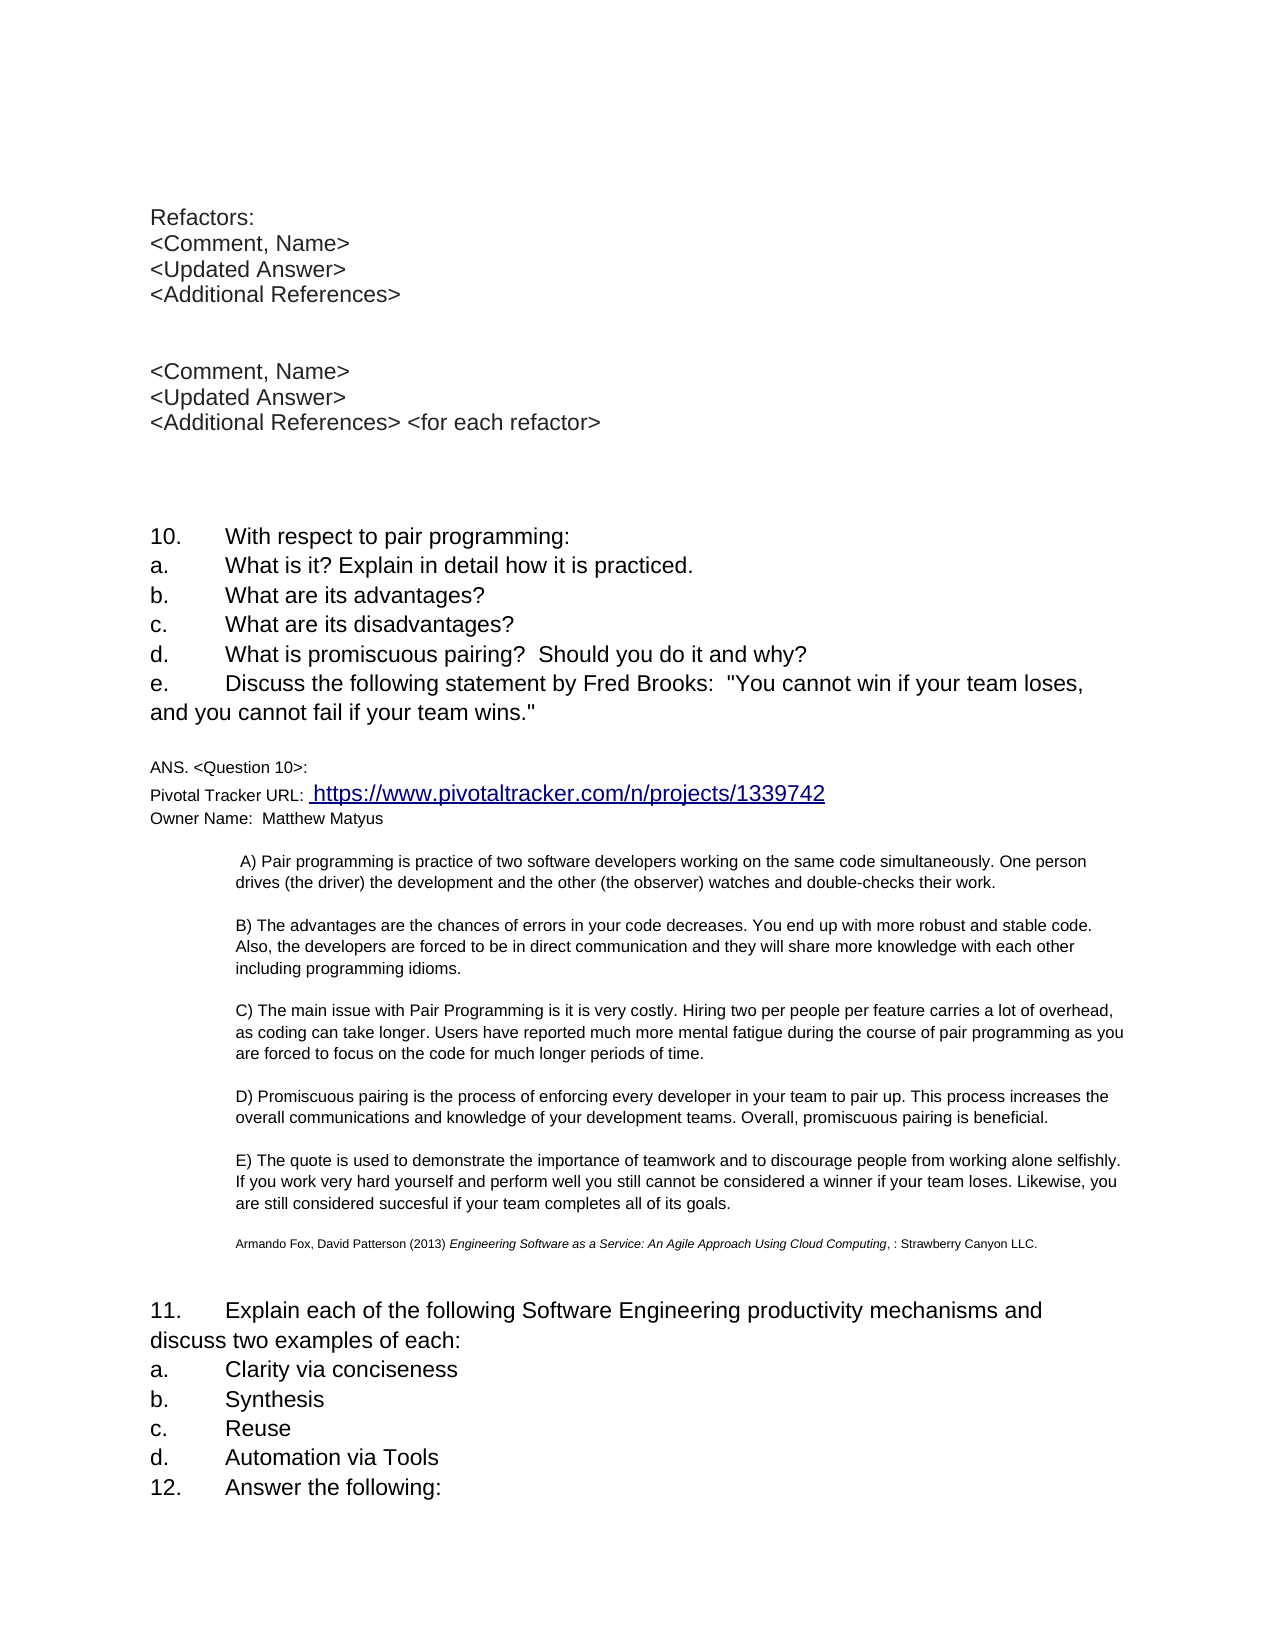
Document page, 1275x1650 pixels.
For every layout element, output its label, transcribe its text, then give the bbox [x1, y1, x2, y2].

text <Updated Answer> [150, 256, 1125, 282]
text <Additional References> <for each refactor> [150, 410, 1125, 436]
text 10. With respect to pair programming: [150, 524, 1125, 549]
text Owner Name: Matthew Matyus [150, 809, 1125, 828]
text b. What are its advantages? [150, 583, 1125, 608]
text a. Clarity via conciseness [150, 1357, 1125, 1382]
text 11. Explain each of the following Software Engineering productivity mechanisms and discuss two examples of each: [150, 1298, 1125, 1353]
text D) Promiscuous pairing is the process of enforcing every developer in your team to pair up. This process increases the overall communications and knowledge of your development teams. Overall, promiscuous pairing is beneficial. [235, 1087, 1125, 1127]
text A) Pair programming is practice of two software developers working on the same code simultaneously. One person drives (the driver) the development and the other (the observer) watches and double-checks their work. [235, 852, 1125, 892]
text c. What are its disadvantages? [150, 612, 1125, 638]
text <Comment, Name> [150, 231, 1125, 256]
text Refactors: [150, 205, 1125, 231]
text b. Synthesis [150, 1386, 1125, 1412]
text Pivotal Tracker URL: https://www.pivotaltracker.com/n/projects/1339742 [150, 780, 1125, 806]
text a. What is it? Explain in detail how it is practiced. [150, 553, 1125, 579]
text <Updated Answer> [150, 384, 1125, 410]
text B) The advantages are the chances of errors in your code decreases. You end up with more robust and stable code. Also, the developers are forced to be in direct communication and they will share more knowledge with each other including programming idioms. [235, 916, 1125, 978]
text d. What is promiscuous pairing? Should you do it and why? [150, 641, 1125, 667]
text d. Automation via Tools [150, 1445, 1125, 1471]
text e. Discuss the following statement by Fred Brooks: "You cannot win if your team loses, and you cannot fail if your team wins." [150, 671, 1125, 726]
text c. Reuse [150, 1416, 1125, 1441]
text <Additional References> [150, 282, 1125, 308]
text C) The main issue with Pair Programming is it is very costly. Hiring two per people per feature carries a lot of overhead, as coding can take longer. Users have reported much more mental fatigue during the course of pair programming as you are forced to focus on the code for much longer periods of time. [235, 1002, 1125, 1063]
text Armando Fox, David Patterson (2013) Engineering Software as a Service: An Agile Approach Using Cloud Computing, : Strawberry Canyon LLC. [235, 1237, 1125, 1251]
text 12. Answer the following: [150, 1474, 1125, 1500]
text ANS. <Question 10>: [150, 759, 1125, 777]
text E) The quote is used to demonstrate the importance of teamwork and to discourage people from working alone selfishly. If you work very hard yourself and perform well you still cannot be considered a winner if your team loses. Likewise, you are still considered succesful if your team completes all of its goals. [235, 1151, 1125, 1213]
text <Comment, Name> [150, 359, 1125, 384]
